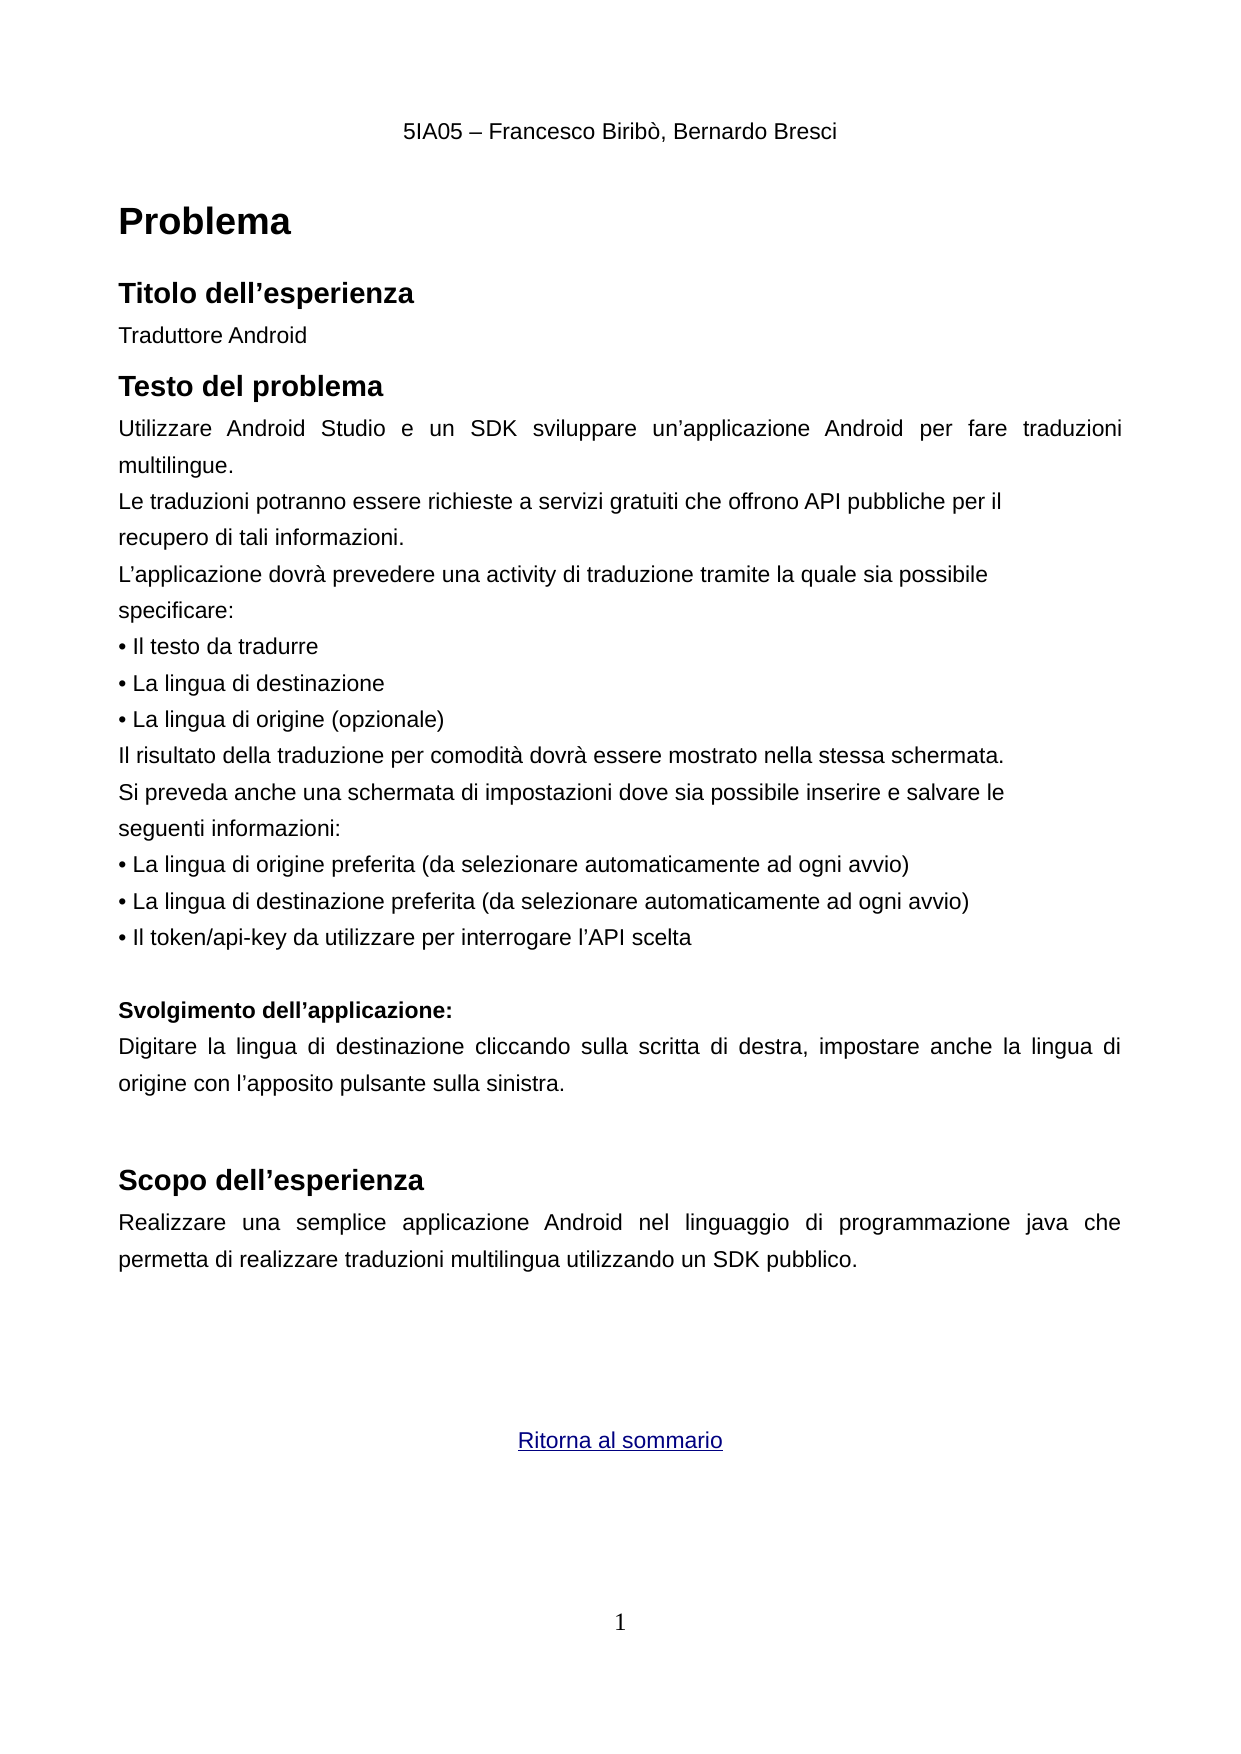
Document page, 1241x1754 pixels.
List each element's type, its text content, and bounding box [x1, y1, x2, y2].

text Utilizzare Android Studio e un SDK sviluppare un’applicazione Android per fare traduzioni multilingue. [118, 415, 1122, 478]
text • Il token/api-key da utilizzare per interrogare l’API scelta [118, 924, 1122, 951]
text • Il testo da tradurre [118, 633, 1122, 660]
text Il risultato della traduzione per comodità dovrà essere mostrato nella stessa schermata. [118, 742, 1122, 769]
text Ritorna al sommario [118, 1427, 1122, 1454]
text Traduttore Android [118, 322, 1122, 348]
text Svolgimento dell’applicazione: [118, 997, 1122, 1023]
subtitle Titolo dell’esperienza [118, 276, 1122, 309]
text • La lingua di destinazione preferita (da selezionare automaticamente ad ogni avvio) [118, 888, 1122, 914]
subtitle Testo del problema [118, 369, 1122, 403]
subtitle Problema [118, 199, 1122, 243]
subtitle Scopo dell’esperienza [118, 1163, 1122, 1197]
text Digitare la lingua di destinazione cliccando sulla scritta di destra, impostare anche la lingua di origine con l’apposito pulsante sulla sinistra. [118, 1033, 1122, 1096]
text • La lingua di origine (opzionale) [118, 706, 1122, 732]
text • La lingua di destinazione [118, 670, 1122, 696]
text Le traduzioni potranno essere richieste a servizi gratuiti che offrono API pubbliche per il [118, 488, 1122, 514]
text L’applicazione dovrà prevedere una activity di traduzione tramite la quale sia possibile [118, 561, 1122, 587]
text recupero di tali informazioni. [118, 524, 1122, 551]
text Si preveda anche una schermata di impostazioni dove sia possibile inserire e salvare le [118, 779, 1122, 805]
text Realizzare una semplice applicazione Android nel linguaggio di programmazione java che permetta di realizzare traduzioni multilingua utilizzando un SDK pubblico. [118, 1209, 1122, 1272]
text seguenti informazioni: [118, 815, 1122, 841]
text specificare: [118, 597, 1122, 623]
text • La lingua di origine preferita (da selezionare automaticamente ad ogni avvio) [118, 851, 1122, 878]
